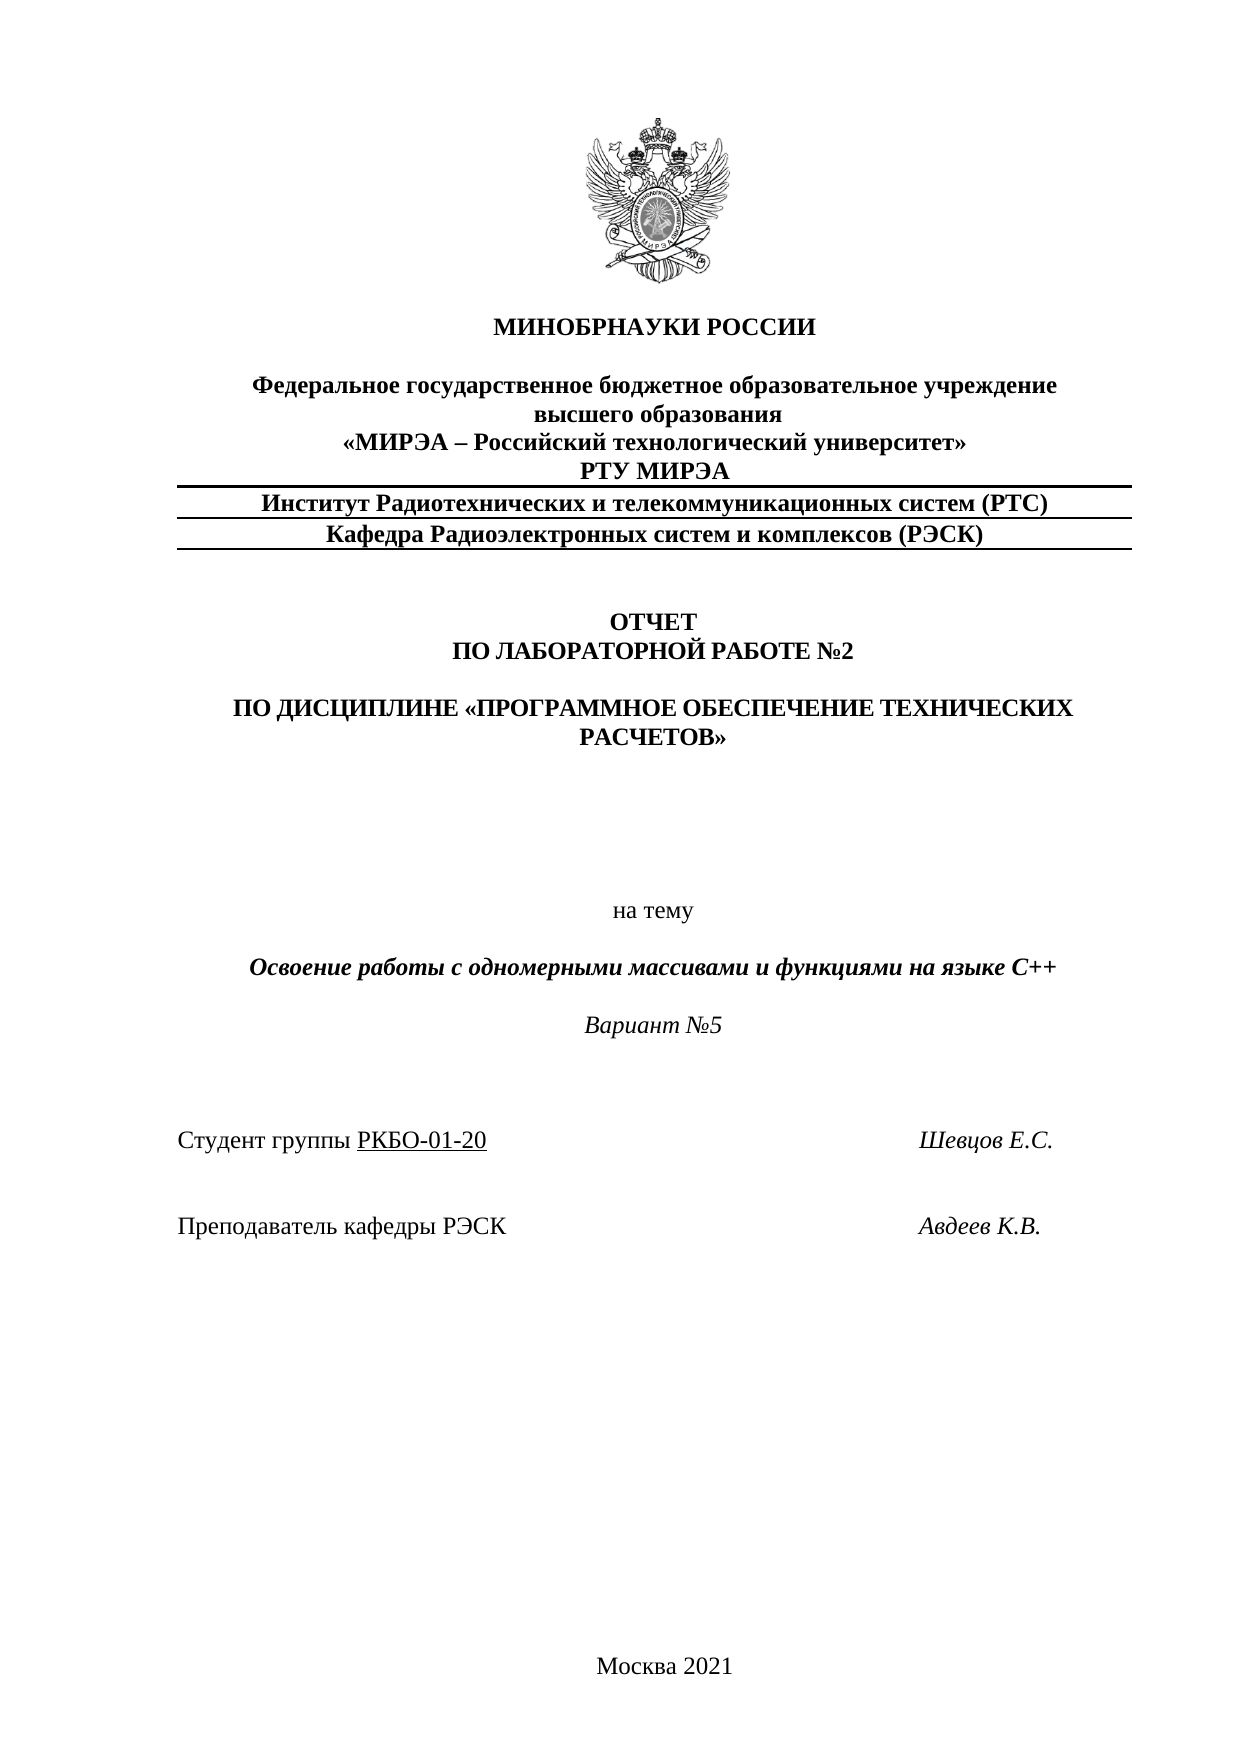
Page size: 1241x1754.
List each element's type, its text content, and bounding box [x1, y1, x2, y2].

table_header ОТЧЕТ [1129, 607, 1140, 636]
table_header [861, 118, 1132, 284]
table_cell Студент группы РКБО-01-20 Преподаватель кафедры РЭСК [166, 1067, 653, 1326]
table_header [177, 118, 487, 284]
table_cell Освоение работы с одномерными массивами и функциями на языке C++ Вариант №5 [166, 924, 177, 1067]
table_cell Кафедра Радиоэлектронных систем и комплексов (РЭСК) [177, 519, 1132, 548]
table_cell Институт Радиотехнических и телекоммуникационных систем (РТС) [177, 488, 1132, 517]
picture [584, 118, 731, 284]
table_cell Шевцов Е.С. Авдеев К.В. [1129, 1067, 1140, 1326]
table_cell на тему [1129, 751, 1140, 923]
table_header ОТЧЕТ [166, 607, 177, 636]
table_cell [166, 1326, 653, 1355]
table_header [731, 118, 861, 284]
table_header [487, 118, 584, 284]
table_cell на тему [166, 751, 177, 923]
table_cell Шевцов Е.С. Авдеев К.В. [653, 1067, 664, 1326]
table_cell МИНОБРНАУКИ РОССИИ [177, 284, 1132, 370]
table_cell [1129, 1326, 1140, 1355]
table_cell Федеральное государственное бюджетное образовательное учреждение высшего образования «МИРЭА – Российский технологический университет» РТУ МИРЭА [177, 370, 1132, 485]
table_cell [653, 1326, 664, 1355]
table_cell Освоение работы с одномерными массивами и функциями на языке C++ Вариант №5 [1129, 924, 1140, 1067]
